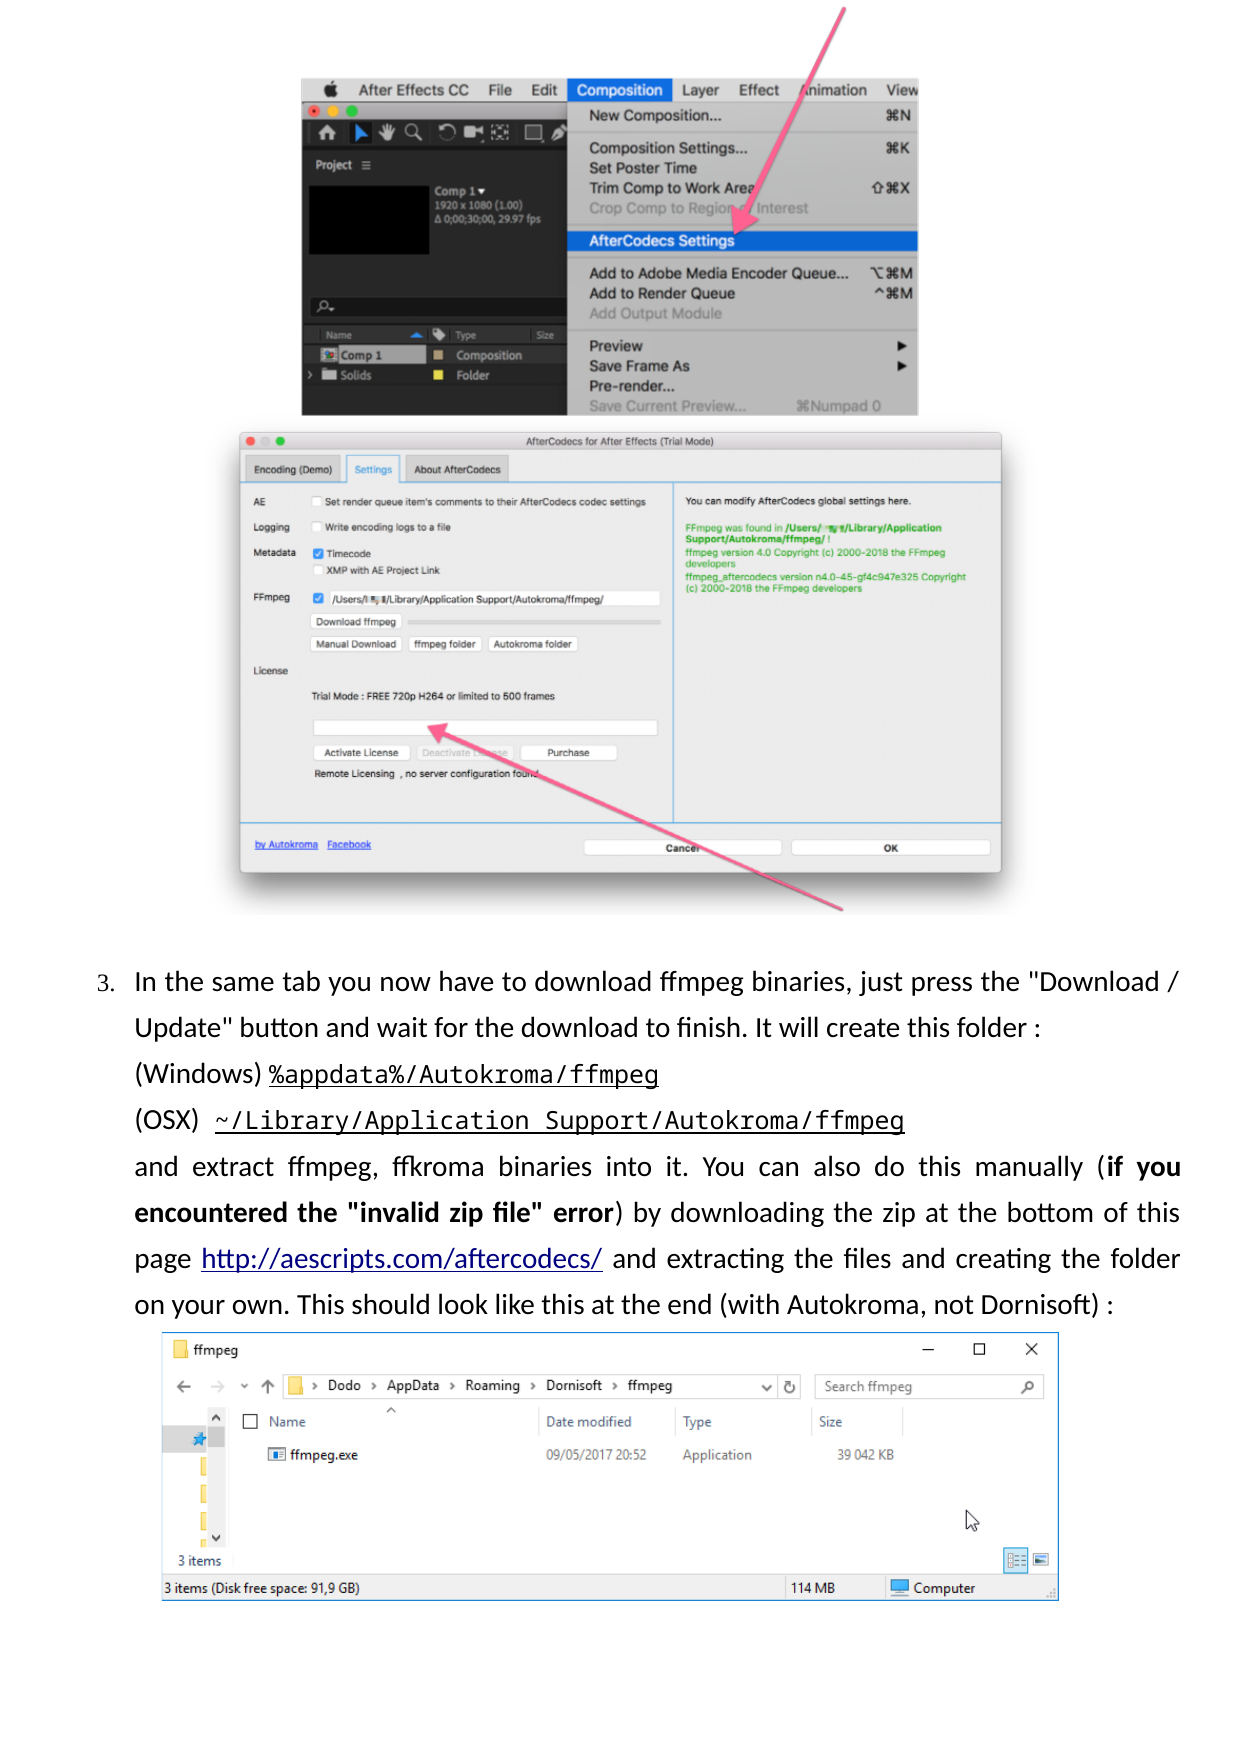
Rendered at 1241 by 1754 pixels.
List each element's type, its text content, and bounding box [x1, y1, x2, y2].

list [97, 59, 1181, 954]
list (Windows) %appdata%/Autokroma/ffmpeg [97, 1055, 1181, 1091]
list In the same tab you now have to download ffmpeg binaries, just press the "Download / Update" button and wait for the download to finish. It will create this folder : [97, 963, 1181, 1044]
picture [191, 0, 1050, 915]
list and extract ffmpeg, ffkroma binaries into it. You can also do this manually (if you encountered the "invalid zip file" error) by downloading the zip at the bottom of this page http://aescripts.com/aftercodecs/ and extracting the files and creating the folder on your own. This should look like this at the end (with Autokroma, not Dornisoft) : [97, 1148, 1181, 1322]
picture [161, 1332, 1059, 1601]
list (OSX) ~/Library/Application Support/Autokroma/ffmpeg [97, 1101, 1181, 1137]
